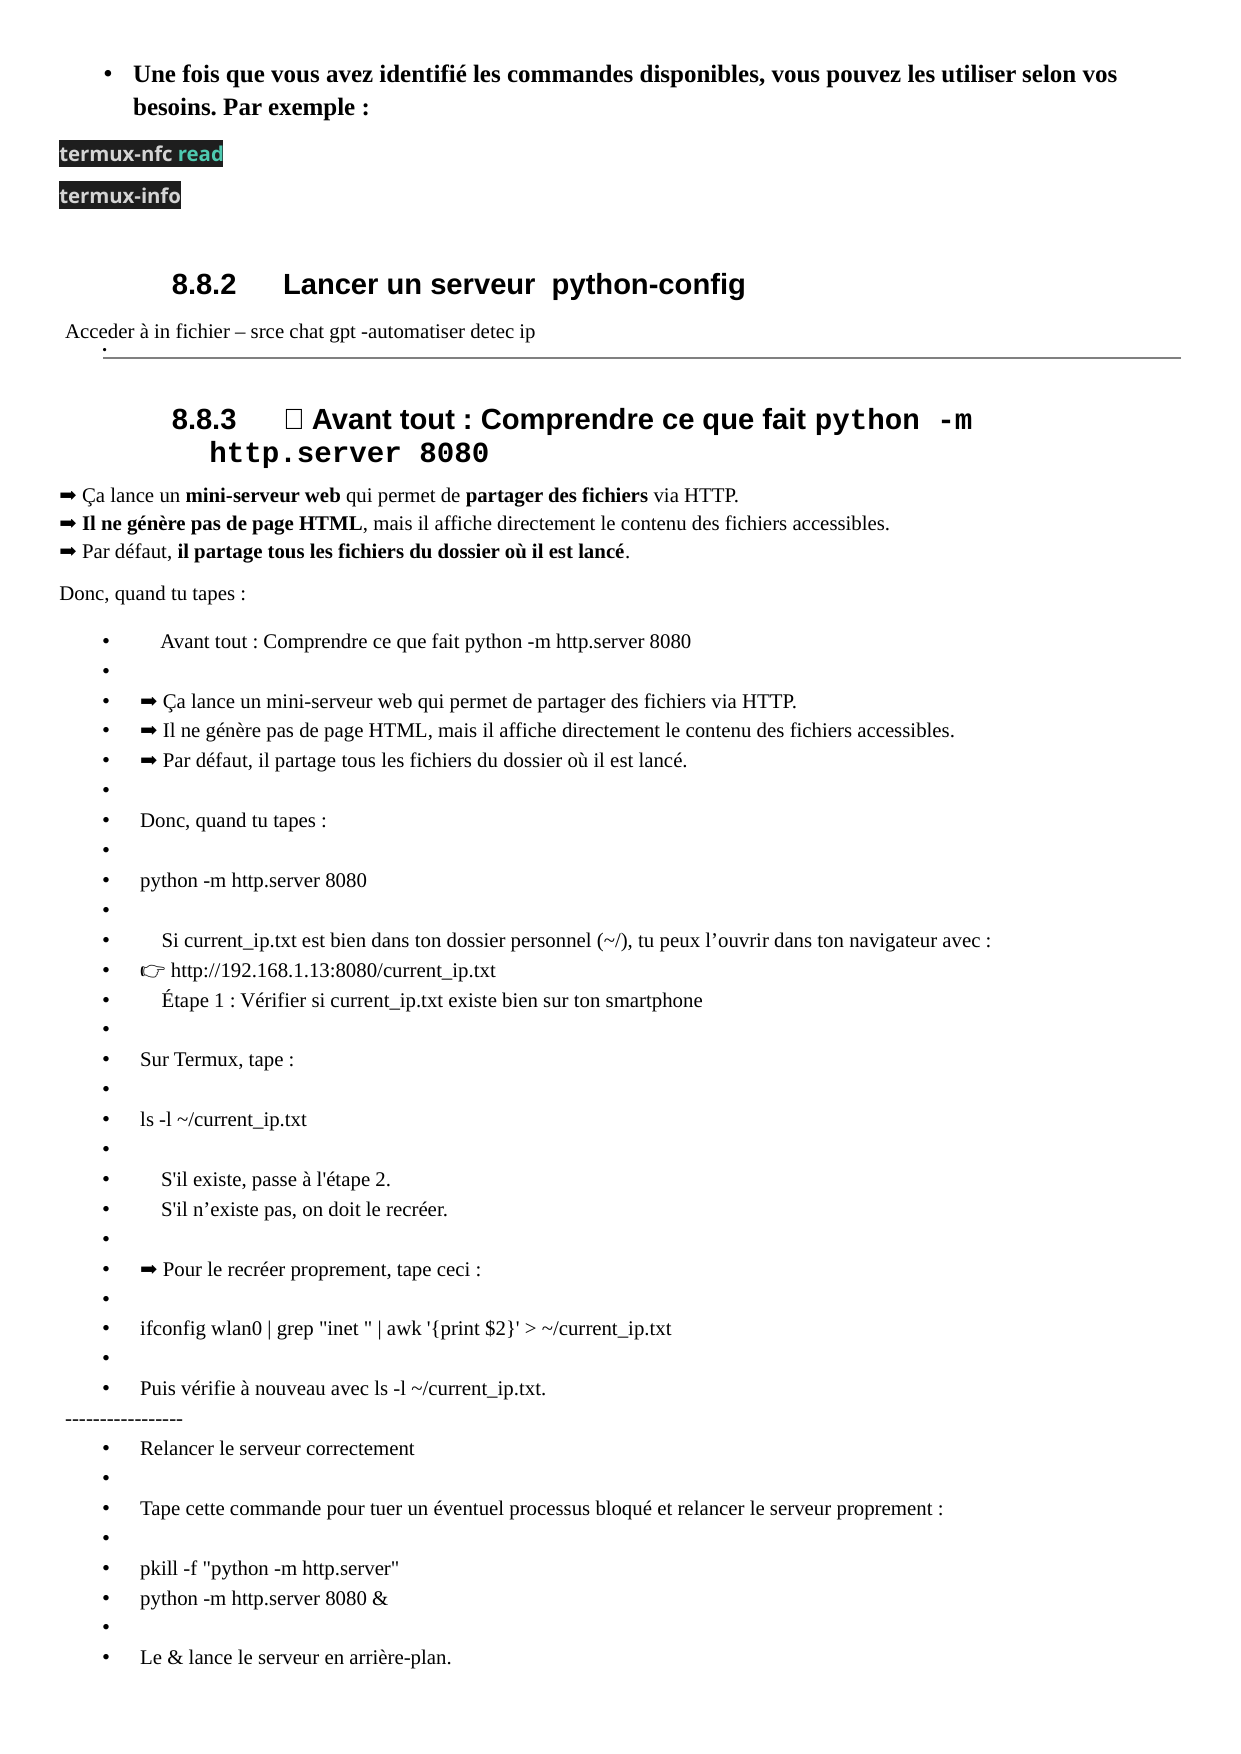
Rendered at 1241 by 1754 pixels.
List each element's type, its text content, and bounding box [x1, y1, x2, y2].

list 📌 Si current_ip.txt est bien dans ton dossier personnel (~/), tu peux l’ouvrir dans ton navigateur avec : [102, 928, 1181, 952]
list ➡️ Il ne génère pas de page HTML, mais il affiche directement le contenu des fichiers accessibles. [102, 718, 1181, 742]
list S'il existe, passe à l'étape 2. [102, 1167, 1181, 1191]
list pkill -f "python -m http.server" [102, 1556, 1181, 1579]
list Relancer le serveur correctement [102, 1436, 1181, 1460]
list Le & lance le serveur en arrière-plan. [102, 1645, 1181, 1669]
text Acceder à in fichier – srce chat gpt -automatiser detec ip [65, 319, 1175, 343]
text Donc, quand tu tapes : [59, 581, 1181, 605]
list ➡️ Par défaut, il partage tous les fichiers du dossier où il est lancé. [102, 748, 1181, 772]
subtitle Lancer un serveur python-config [172, 267, 1181, 300]
list 📌 Étape 1 : Vérifier si current_ip.txt existe bien sur ton smartphone [102, 987, 1181, 1012]
list ➡️ Ça lance un mini-serveur web qui permet de partager des fichiers via HTTP. [102, 688, 1181, 713]
text ➡️ Ça lance un mini-serveur web qui permet de partager des fichiers via HTTP. ➡️ Il ne génère pas de page HTML, mais il affiche directement le contenu des fichiers accessibles. ➡️ Par défaut, il partage tous les fichiers du dossier où il est lancé. [59, 483, 1181, 563]
list Puis vérifie à nouveau avec ls -l ~/current_ip.txt. [102, 1376, 1181, 1400]
list Donc, quand tu tapes : [102, 808, 1181, 832]
list python -m http.server 8080 & [102, 1585, 1181, 1609]
list Sur Termux, tape : [102, 1047, 1181, 1071]
list Tape cette commande pour tuer un éventuel processus bloqué et relancer le serveur proprement : [102, 1496, 1181, 1520]
text termux-info [59, 181, 1181, 209]
text ----------------- [65, 1406, 1175, 1430]
subtitle 📌 Avant tout : Comprendre ce que fait python -m http.server 8080 [172, 402, 1181, 471]
list S'il n’existe pas, on doit le recréer. [102, 1197, 1181, 1221]
list python -m http.server 8080 [102, 868, 1181, 892]
text termux-nfc read [59, 140, 1181, 167]
list 📌 Avant tout : Comprendre ce que fait python -m http.server 8080 [102, 629, 1181, 653]
list ls -l ~/current_ip.txt [102, 1107, 1181, 1131]
list ➡️ Pour le recréer proprement, tape ceci : [102, 1257, 1181, 1281]
list 👉 http://192.168.1.13:8080/current_ip.txt [102, 958, 1181, 982]
list ifconfig wlan0 | grep "inet " | awk '{print $2}' > ~/current_ip.txt [102, 1316, 1181, 1340]
list Une fois que vous avez identifié les commandes disponibles, vous pouvez les utiliser selon vos besoins. Par exemple : [103, 59, 1181, 121]
